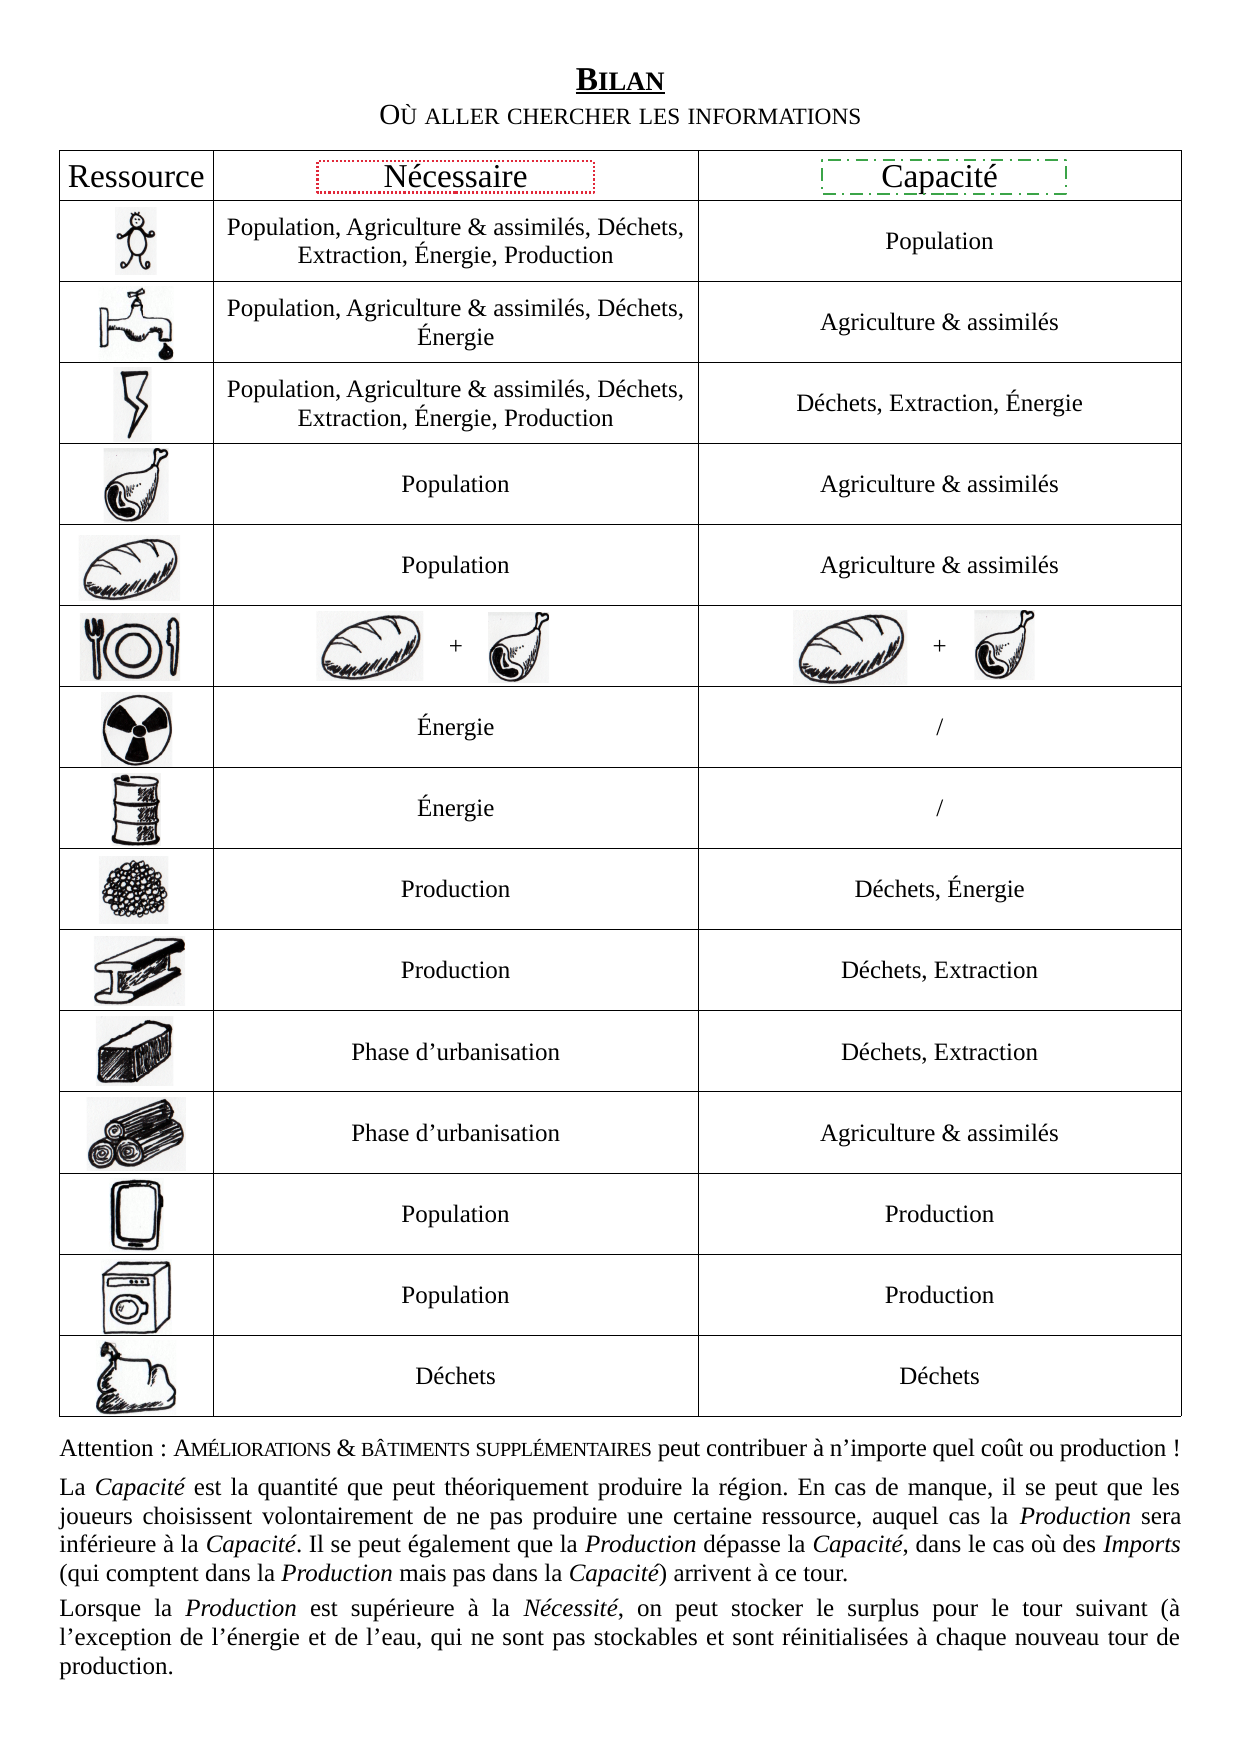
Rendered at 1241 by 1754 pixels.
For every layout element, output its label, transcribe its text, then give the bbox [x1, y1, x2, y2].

table_cell [60, 525, 213, 605]
picture [98, 856, 169, 924]
text La Capacité est la quantité que peut théoriquement produire la région. En cas de manque, il se peut que les joueurs choisissent volontairement de ne pas produire une certaine ressource, auquel cas la Production sera inférieure à la Capacité. Il se peut également que la Production dépasse la Capacité, dans le cas où des Imports (qui comptent dans la Production mais pas dans la Capacité) arrivent à ce tour. [59, 1472, 1181, 1587]
table_cell [60, 201, 213, 281]
table_cell Population, Agriculture & assimilés, Déchets, Extraction, Énergie, Production [214, 201, 698, 281]
table_cell [60, 930, 213, 1010]
table_cell Déchets, Extraction [699, 930, 1181, 1010]
table_cell Population [214, 1255, 698, 1334]
picture [101, 692, 173, 767]
picture [95, 1340, 177, 1415]
picture [95, 1016, 174, 1086]
table_cell [60, 1011, 213, 1091]
picture [974, 610, 1035, 680]
table_cell Agriculture & assimilés [699, 444, 1181, 524]
table_cell [60, 1174, 213, 1253]
table_header Capacité [699, 151, 1181, 200]
table_cell Population [699, 201, 1181, 281]
table_cell Population [214, 525, 698, 605]
picture [86, 1097, 186, 1171]
table_cell [60, 282, 213, 362]
table_cell Énergie [214, 687, 698, 767]
picture [488, 612, 550, 683]
table_cell Déchets, Énergie [699, 849, 1181, 929]
table_cell Phase d’urbanisation [214, 1092, 698, 1172]
table_cell Agriculture & assimilés [699, 1092, 1181, 1172]
table_cell Production [214, 930, 698, 1010]
picture [93, 936, 185, 1006]
table_cell Population [214, 444, 698, 524]
table_cell Agriculture & assimilés [699, 525, 1181, 605]
table_cell / [699, 768, 1181, 848]
table_cell [60, 444, 213, 524]
text Bilan [59, 59, 1181, 97]
table_header Nécessaire [214, 151, 698, 200]
picture [103, 448, 169, 523]
table_cell [60, 363, 213, 443]
table_header Ressource [60, 151, 213, 200]
table_cell [60, 1092, 213, 1172]
table_cell + [699, 606, 1181, 686]
table_cell / [699, 687, 1181, 767]
table_cell Agriculture & assimilés [699, 282, 1181, 362]
table_cell [60, 1336, 213, 1416]
picture [100, 1259, 172, 1335]
picture [113, 367, 152, 442]
table_cell Phase d’urbanisation [214, 1011, 698, 1091]
table_cell Déchets, Extraction [699, 1011, 1181, 1091]
picture [78, 535, 181, 601]
table_cell Production [214, 849, 698, 929]
table_cell + [214, 606, 698, 686]
text Attention : Améliorations & bâtiments supplémentaires peut contribuer à n’importe quel coût ou production ! [59, 1433, 1181, 1462]
table_cell Énergie [214, 768, 698, 848]
table_cell [60, 1255, 213, 1334]
table_cell [60, 687, 213, 767]
table_cell [60, 849, 213, 929]
picture [316, 611, 424, 681]
table_cell Population, Agriculture & assimilés, Déchets, Énergie [214, 282, 698, 362]
table_cell Population [214, 1174, 698, 1253]
text Où aller chercher les informations [59, 97, 1181, 131]
table_cell Déchets [699, 1336, 1181, 1416]
picture [98, 286, 174, 362]
table_cell [60, 606, 213, 686]
text Lorsque la Production est supérieure à la Nécessité, on peut stocker le surplus pour le tour suivant (à l’exception de l’énergie et de l’eau, qui ne sont pas stockables et sont réinitialisées à chaque nouveau tour de production. [59, 1593, 1181, 1680]
picture [111, 773, 161, 846]
table_cell Production [699, 1174, 1181, 1253]
table_cell Déchets, Extraction, Énergie [699, 363, 1181, 443]
picture [793, 610, 908, 685]
picture [79, 613, 181, 681]
table_cell [60, 768, 213, 848]
picture [115, 207, 157, 275]
table_cell Population, Agriculture & assimilés, Déchets, Extraction, Énergie, Production [214, 363, 698, 443]
table_cell Production [699, 1255, 1181, 1334]
table_cell Déchets [214, 1336, 698, 1416]
picture [108, 1178, 164, 1252]
